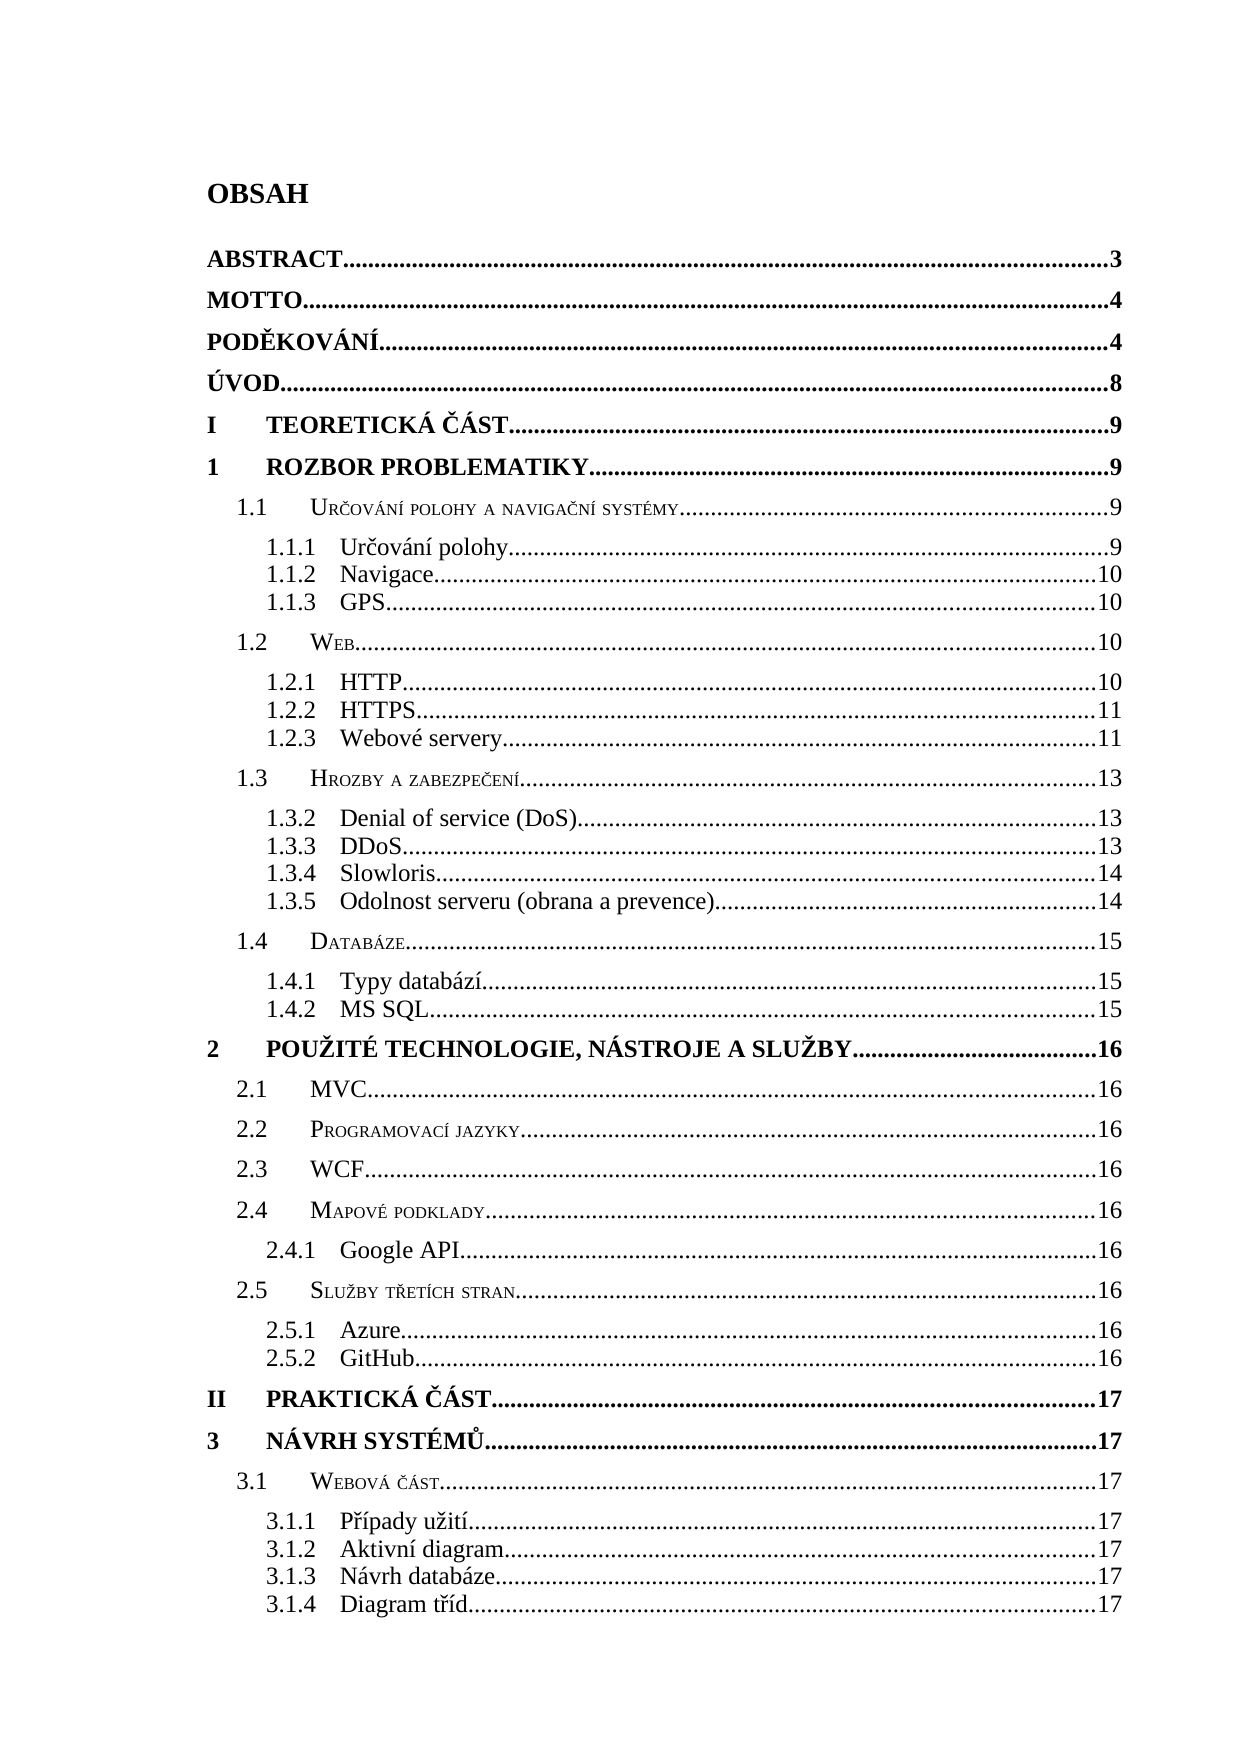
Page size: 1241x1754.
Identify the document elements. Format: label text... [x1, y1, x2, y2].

text 3 Návrh systémů 17 [207, 1427, 1122, 1454]
text 1.3.3 DDoS 13 [266, 832, 1122, 859]
text 1.1 Určování polohy a navigační systémy 9 [236, 493, 1122, 521]
text 2 Použité technologie, nástroje A Služby 16 [207, 1035, 1122, 1063]
text 1.3.2 Denial of service (DoS) 13 [266, 804, 1122, 832]
text 2.5.1 Azure 16 [266, 1316, 1122, 1344]
text 2.5 Služby třetích stran 16 [236, 1276, 1122, 1304]
text 1.3.4 Slowloris 14 [266, 859, 1122, 887]
subtitle Obsah [207, 177, 1122, 209]
list Teoretická část 9 [207, 411, 1122, 439]
text 1.1.1 Určování polohy 9 [266, 533, 1122, 561]
text 3.1 Webová část 17 [236, 1467, 1122, 1495]
text 2.4 Mapové podklady 16 [236, 1196, 1122, 1223]
text 3.1.4 Diagram tříd 17 [266, 1590, 1122, 1618]
text 3.1.3 Návrh databáze 17 [266, 1562, 1122, 1590]
text ABSTRACT 3 [207, 245, 1122, 273]
text 1.4.1 Typy databází 15 [266, 967, 1122, 995]
text 1.2.2 HTTPS 11 [266, 696, 1122, 724]
list Praktická část 17 [207, 1385, 1122, 1413]
text 3.1.2 Aktivní diagram 17 [266, 1535, 1122, 1562]
text 1.3.5 Odolnost serveru (obrana a prevence) 14 [266, 887, 1122, 915]
text 2.1 MVC 16 [236, 1075, 1122, 1103]
text 1.4 Databáze 15 [236, 927, 1122, 955]
text 2.4.1 Google API 16 [266, 1236, 1122, 1263]
text 1.1.3 GPS 10 [266, 588, 1122, 616]
text 1.3 Hrozby a zabezpečení 13 [236, 764, 1122, 792]
text 2.3 WCF 16 [236, 1156, 1122, 1183]
text 2.2 Programovací jazyky 16 [236, 1116, 1122, 1143]
text 3.1.1 Případy užití 17 [266, 1507, 1122, 1535]
text 1 Rozbor problematiky 9 [207, 453, 1122, 480]
text 1.4.2 MS SQL 15 [266, 995, 1122, 1023]
text 1.2.3 Webové servery 11 [266, 724, 1122, 752]
text Úvod 8 [207, 369, 1122, 397]
text 1.2.1 HTTP 10 [266, 668, 1122, 696]
text 2.5.2 GitHub 16 [266, 1344, 1122, 1371]
text 1.2 Web 10 [236, 628, 1122, 656]
text 1.1.2 Navigace 10 [266, 561, 1122, 588]
text MoTTO 4 [207, 286, 1122, 314]
text PODěkování 4 [207, 328, 1122, 356]
